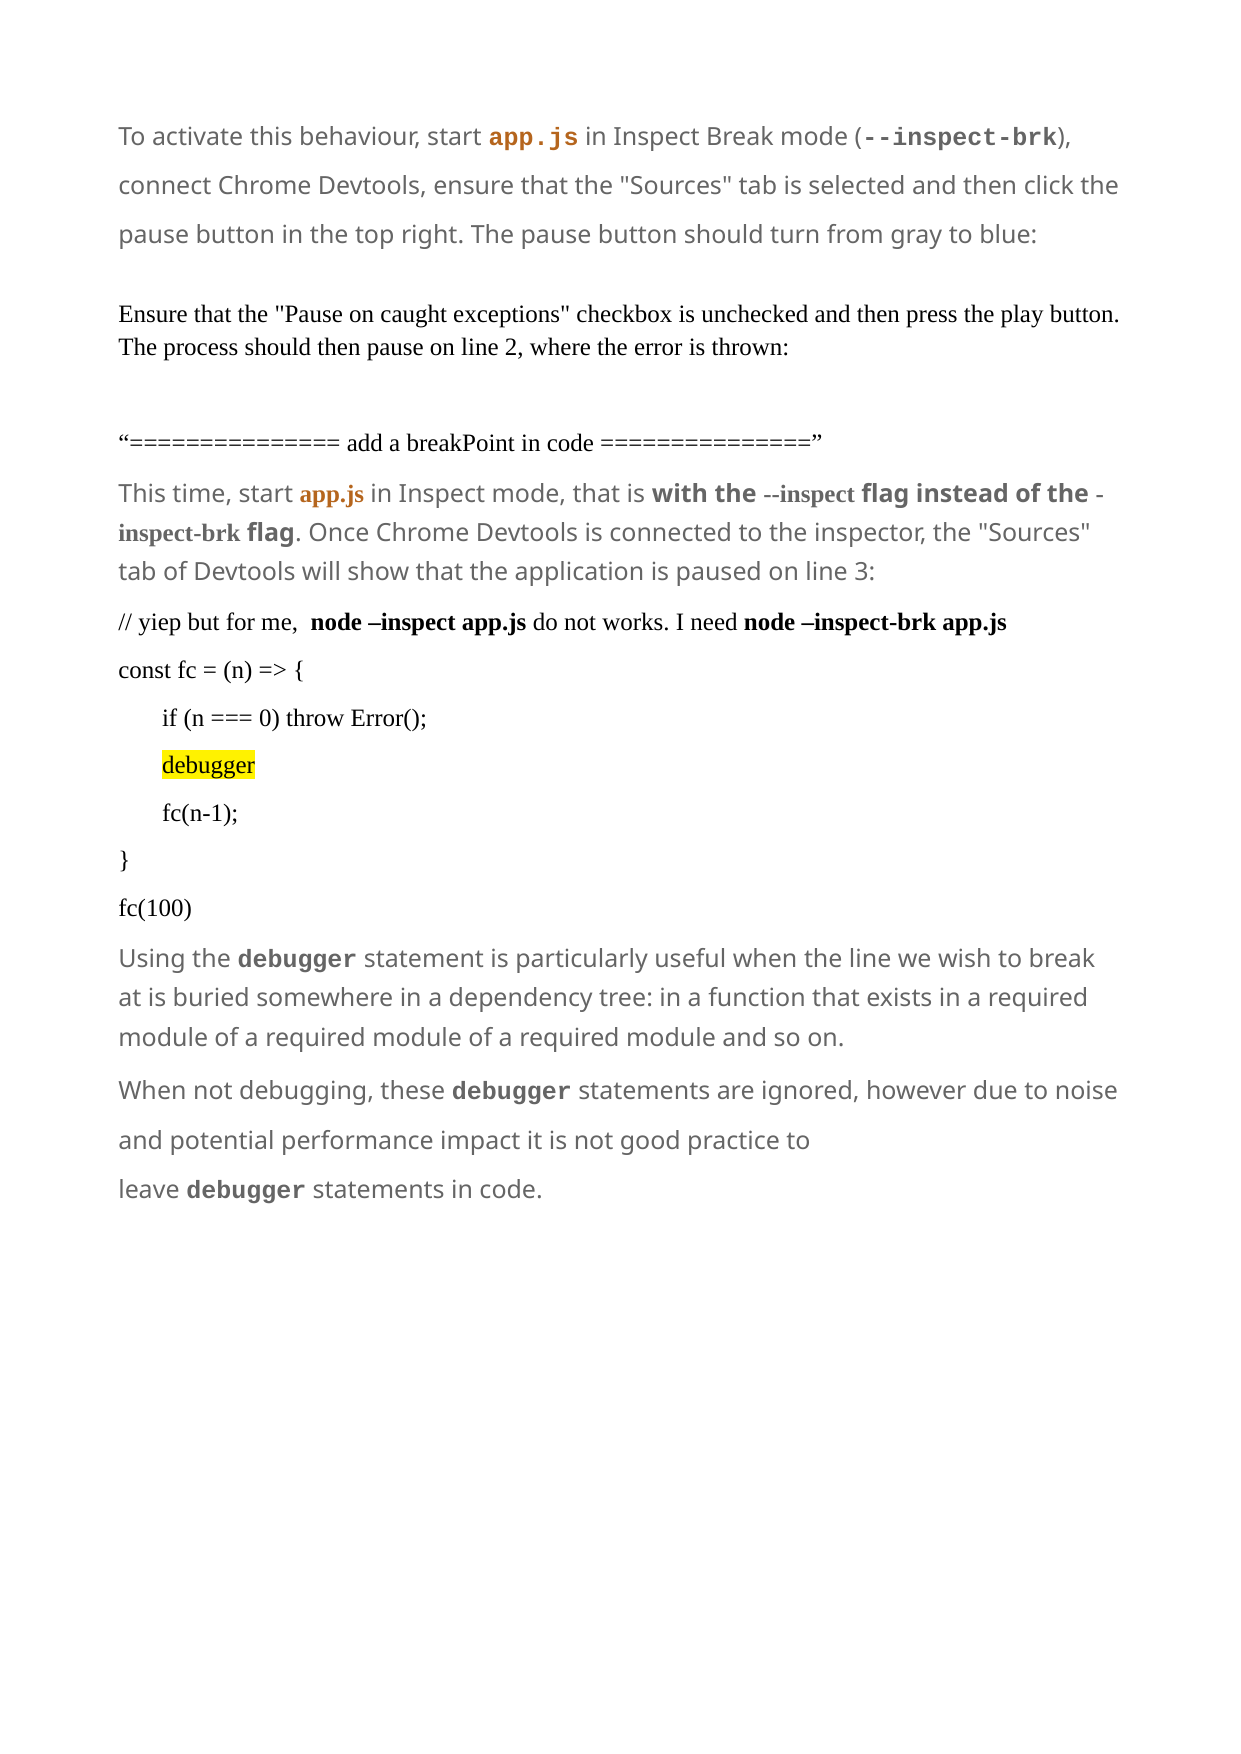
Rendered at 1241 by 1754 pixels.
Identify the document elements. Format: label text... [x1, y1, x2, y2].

text if (n === 0) throw Error(); [118, 703, 1122, 731]
text This time, start app.js in Inspect mode, that is with the --inspect flag instead of the -inspect-brk flag. Once Chrome Devtools is connected to the inspector, the "Sources" tab of Devtools will show that the application is paused on line 3: [118, 475, 1122, 588]
text debugger [118, 750, 1122, 779]
text fc(100) [118, 893, 1122, 922]
text When not debugging, these debugger statements are ignored, however due to noise and potential performance impact it is not good practice to leave debugger statements in code. [118, 1073, 1122, 1206]
text // yiep but for me, node –inspect app.js do not works. I need node –inspect-brk app.js [118, 607, 1122, 636]
text fc(n-1); [118, 798, 1122, 827]
text Ensure that the "Pause on caught exceptions" checkbox is unchecked and then press the play button. The process should then pause on line 2, where the error is thrown: [118, 266, 1122, 361]
text Using the debugger statement is particularly useful when the line we wish to break at is buried somewhere in a dependency tree: in a function that exists in a required module of a required module of a required module and so on. [118, 941, 1122, 1053]
text } [118, 845, 1122, 874]
text “=============== add a breakPoint in code ===============” [118, 428, 1122, 456]
text To activate this behaviour, start app.js in Inspect Break mode (--inspect-brk), connect Chrome Devtools, ensure that the "Sources" tab is selected and then click the pause button in the top right. The pause button should turn from gray to blue: [118, 118, 1122, 251]
text const fc = (n) => { [118, 655, 1122, 684]
